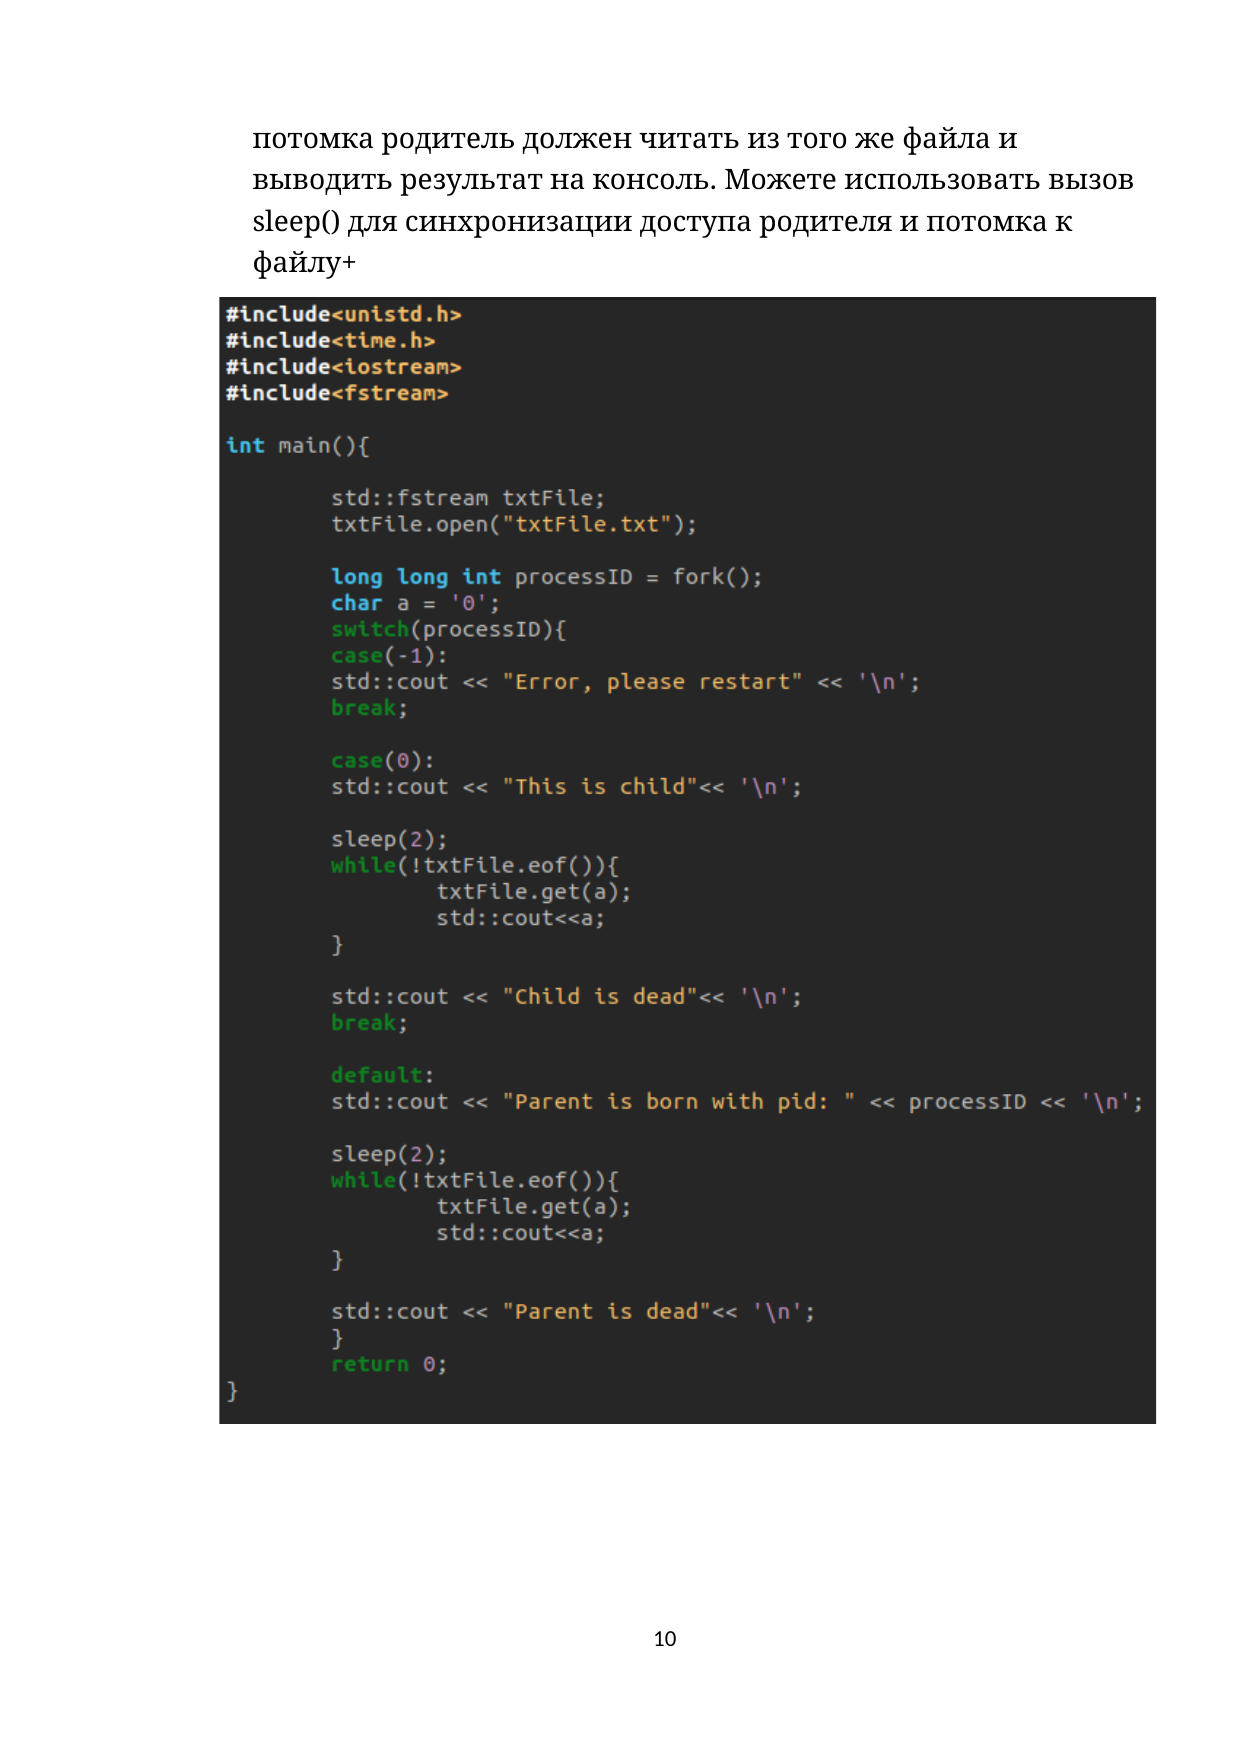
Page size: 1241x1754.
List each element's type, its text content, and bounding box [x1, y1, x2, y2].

text потомка родитель должен читать из того же файла и выводить результат на консоль. Можете использовать вызов sleep() для синхронизации доступа родителя и потомка к файлу+ [215, 118, 1152, 281]
picture [219, 297, 1157, 1424]
